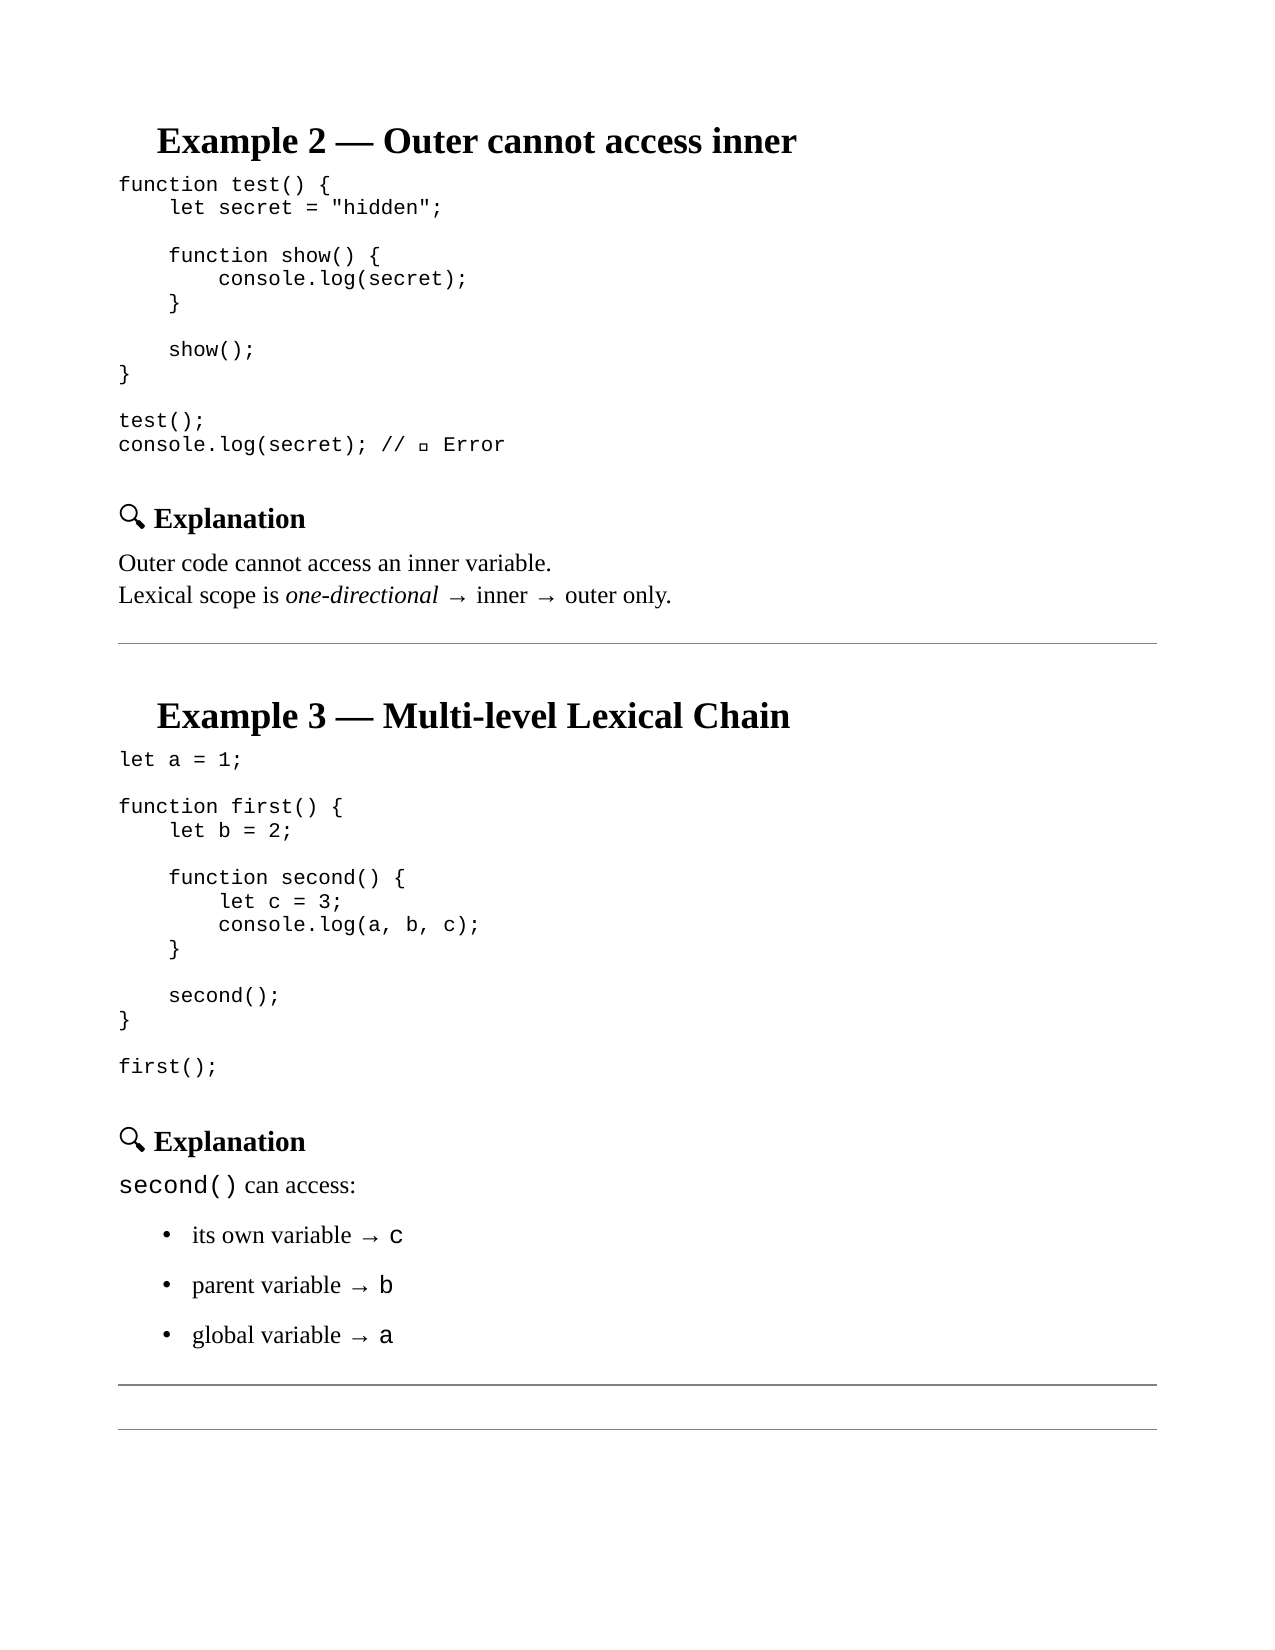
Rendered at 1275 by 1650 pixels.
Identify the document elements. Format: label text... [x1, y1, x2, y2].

text console.log(secret); [118, 268, 1157, 292]
text let a = 1; [118, 749, 1157, 773]
text second(); [118, 985, 1157, 1009]
text let b = 2; [118, 820, 1157, 843]
subtitle 🧩 Example 3 — Multi-level Lexical Chain [118, 693, 1157, 736]
subtitle 🧩 Example 2 — Outer cannot access inner [118, 118, 1157, 161]
text } [118, 363, 1157, 387]
text test(); [118, 410, 1157, 434]
text first(); [118, 1056, 1157, 1080]
text console.log(a, b, c); [118, 914, 1157, 938]
text } [118, 292, 1157, 316]
text function first() { [118, 796, 1157, 820]
text function test() { [118, 174, 1157, 197]
text let secret = "hidden"; [118, 197, 1157, 221]
list its own variable → c [162, 1220, 1157, 1251]
text Outer code cannot access an inner variable. Lexical scope is one-directional → inner → outer only. [118, 548, 1157, 609]
text } [118, 938, 1157, 962]
text second() can access: [118, 1170, 1157, 1201]
text } [118, 1009, 1157, 1033]
text let c = 3; [118, 891, 1157, 914]
list global variable → a [162, 1320, 1157, 1351]
subtitle 🔍 Explanation [118, 502, 1157, 535]
subtitle 🔍 Explanation [118, 1124, 1157, 1158]
text console.log(secret); // ❌ Error [118, 434, 1157, 457]
text function second() { [118, 867, 1157, 891]
text show(); [118, 339, 1157, 363]
list parent variable → b [162, 1270, 1157, 1301]
text function show() { [118, 245, 1157, 268]
